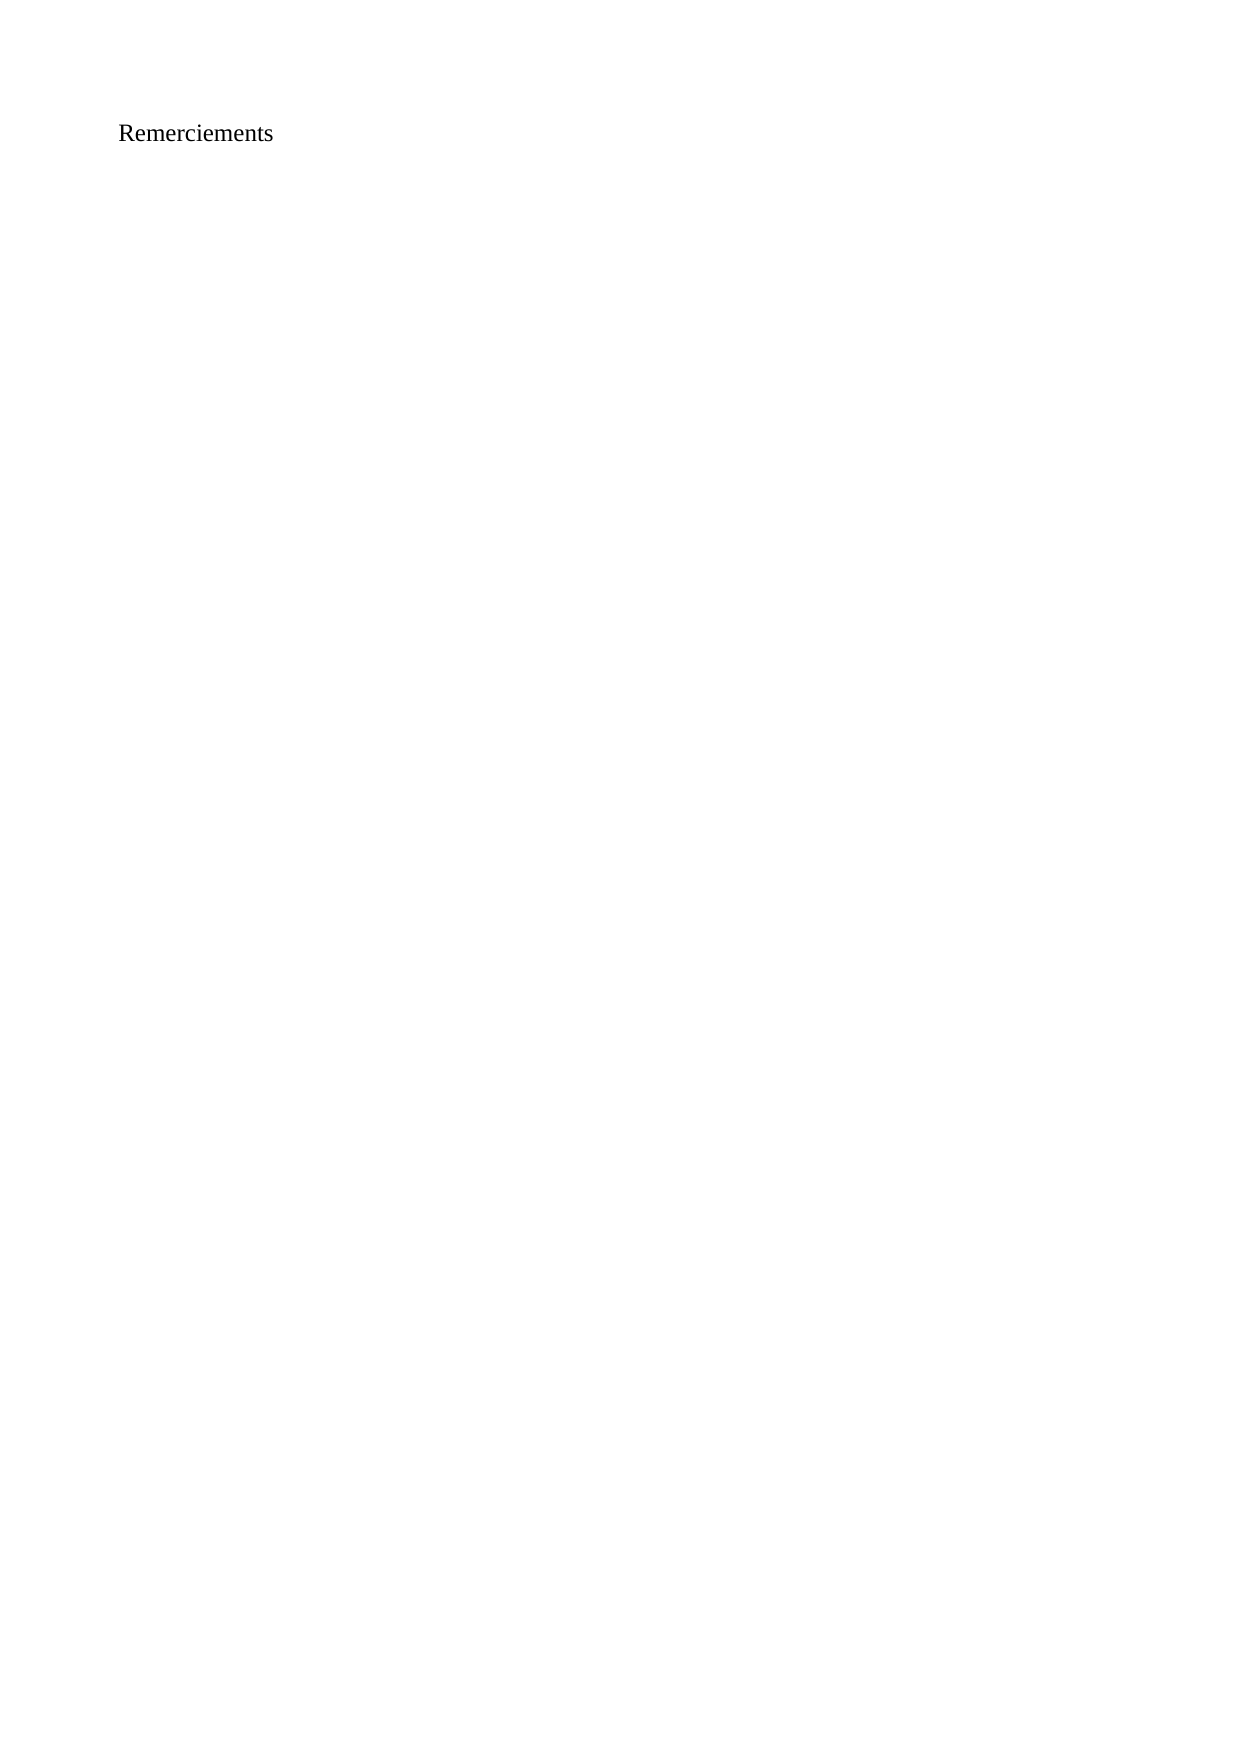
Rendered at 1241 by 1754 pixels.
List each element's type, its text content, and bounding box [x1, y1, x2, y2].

text Remerciements [118, 118, 1122, 147]
